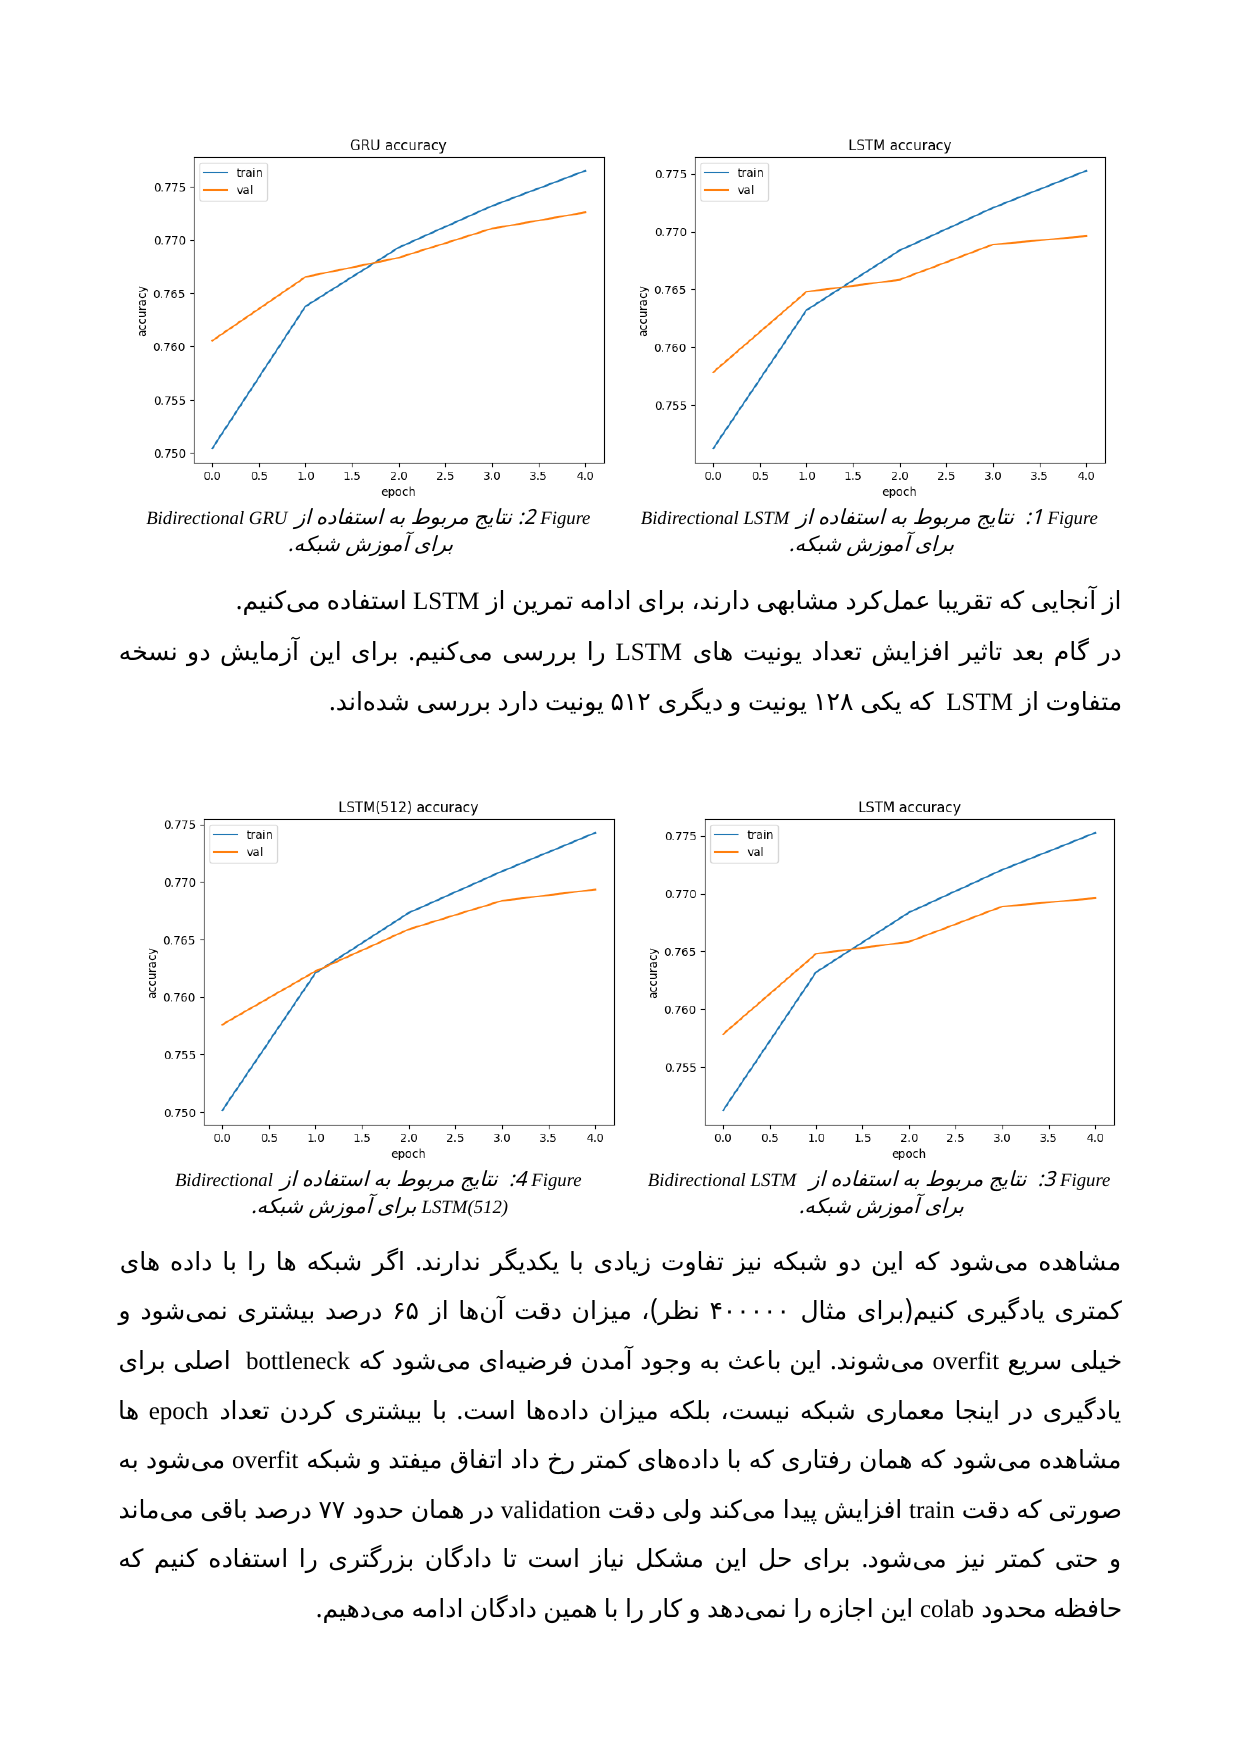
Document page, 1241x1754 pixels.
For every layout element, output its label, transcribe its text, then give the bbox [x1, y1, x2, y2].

text مشاهده می‌شود که این دو شبکه نیز تفاوت زیادی با یکدیگر ندارند. اگر شبکه ها را با داده های کمتری یادگیری کنیم(برای مثال ۴۰۰۰۰۰ نظر)، میزان دقت آن‌ها از ۶۵ درصد بیشتری نمی‌شود و خیلی سریع overfit می‌شوند. این باعث به وجود آمدن فرضیه‌ای می‌شود که bottleneck اصلی برای یادگیری در اینجا معماری شبکه نیست، بلکه میزان داده‌ها است. با بیشتری کردن تعداد epoch ها مشاهده می‌شود که همان رفتاری که با داده‌های کمتر رخ داد اتفاق میفتد و شبکه overfit می‌شود به صورتی که دقت train افزایش پیدا می‌کند ولی دقت validation در همان حدود ۷۷ درصد باقی می‌ماند و حتی کمتر نیز می‌شود. برای حل این مشکل نیاز است تا دادگان بزرگتری را استفاده کنیم که حافظه محدود colab این اجازه را نمی‌دهد و کار را با همین دادگان ادامه می‌دهیم. [118, 1248, 1122, 1628]
text از آنجایی که تقریبا عمل‌کرد مشابهی دارند، برای ادامه تمرین از LSTM استفاده می‌کنیم. [118, 586, 1122, 620]
text Figure 1: نتایج مربوط به استفاده از Bidirectional LSTM برای آموزش شبکه. [630, 506, 1111, 560]
text Figure 3: نتایج مربوط به استفاده از Bidirectional LSTM برای آموزش شبکه. [639, 1168, 1121, 1222]
picture [138, 792, 620, 1168]
picture [639, 792, 1121, 1168]
text Figure 4: نتایج مربوط به استفاده از Bidirectional LSTM(512) برای آموزش شبکه. [138, 1168, 620, 1222]
picture [629, 130, 1112, 506]
picture [128, 130, 611, 506]
text Figure 2: نتایج مربوط به استفاده از Bidirectional GRU برای آموزش شبکه. [129, 506, 610, 560]
text در گام بعد تاثیر افزایش تعداد یونیت های LSTM را بررسی می‌کنیم. برای این آزمایش دو نسخه متفاوت از LSTM که یکی ۱۲۸ یونیت و دیگری ۵۱۲ یونیت دارد بررسی شده‌اند. [118, 637, 1122, 720]
